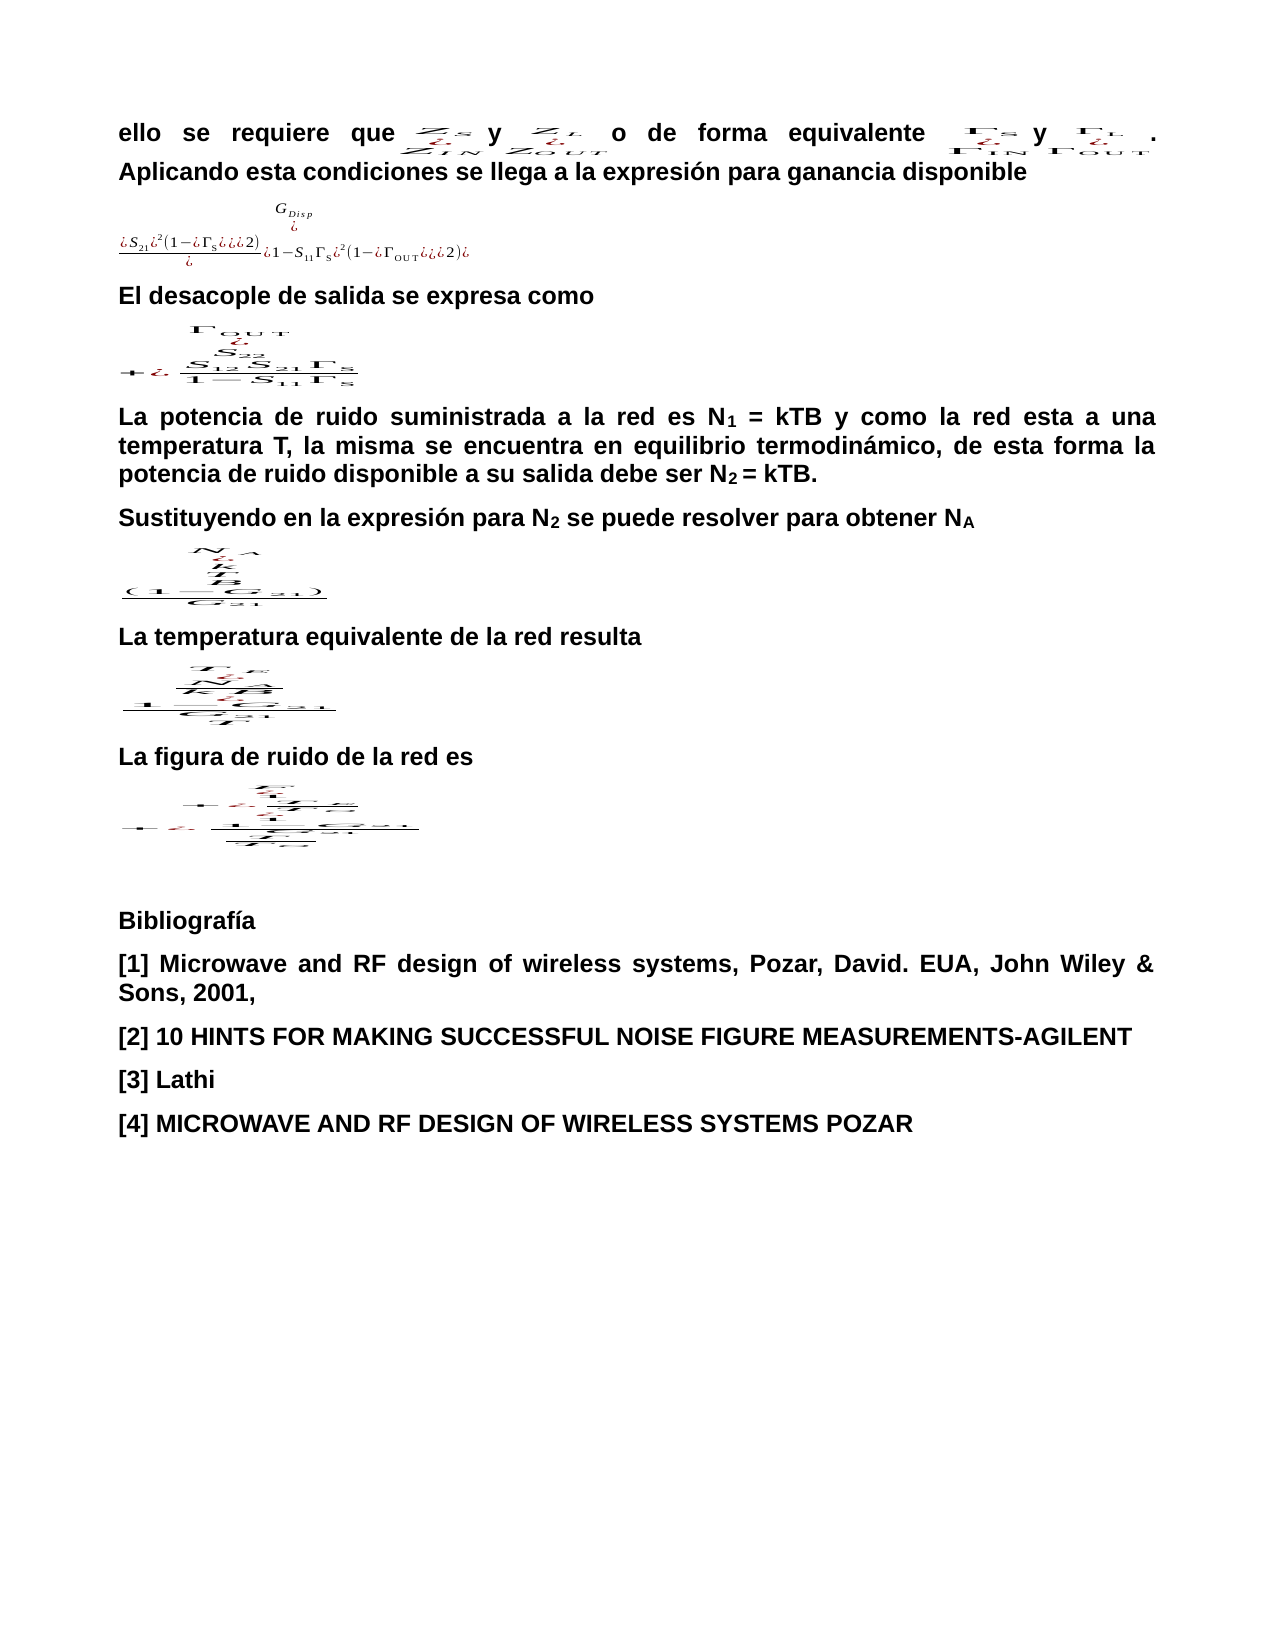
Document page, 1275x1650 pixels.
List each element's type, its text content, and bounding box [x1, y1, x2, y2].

text Bibliografía [118, 906, 1157, 935]
text La potencia de ruido suministrada a la red es N1 = kTB y como la red esta a una temperatura T, la misma se encuentra en equilibrio termodinámico, de esta forma la potencia de ruido disponible a su salida debe ser N2 = kTB. [118, 402, 1157, 488]
text La figura de ruido de la red es [118, 742, 1157, 770]
text [4] MICROWAVE AND RF DESIGN OF WIRELESS SYSTEMS POZAR [118, 1109, 1157, 1138]
text [3] Lathi [118, 1065, 1157, 1094]
text [1] Microwave and RF design of wireless systems, Pozar, David. EUA, John Wiley & Sons, 2001, [118, 949, 1157, 1007]
text [2] 10 HINTS FOR MAKING SUCCESSFUL NOISE FIGURE MEASUREMENTS-AGILENT [118, 1022, 1157, 1051]
text La temperatura equivalente de la red resulta [118, 622, 1157, 651]
text Sustituyendo en la expresión para N2 se puede resolver para obtener NA [118, 503, 1157, 532]
text El desacople de salida se expresa como [118, 281, 1157, 310]
text La ganancia de potencia disponible de la red se obtiene a partir de la ganancia de potencia considerando que la red esta acoplada tanto a la fuente como a la carga, para ello se requiere queyo de forma equivalente y. Aplicando esta condiciones se llega a la expresión para ganancia disponible [118, 118, 1157, 186]
